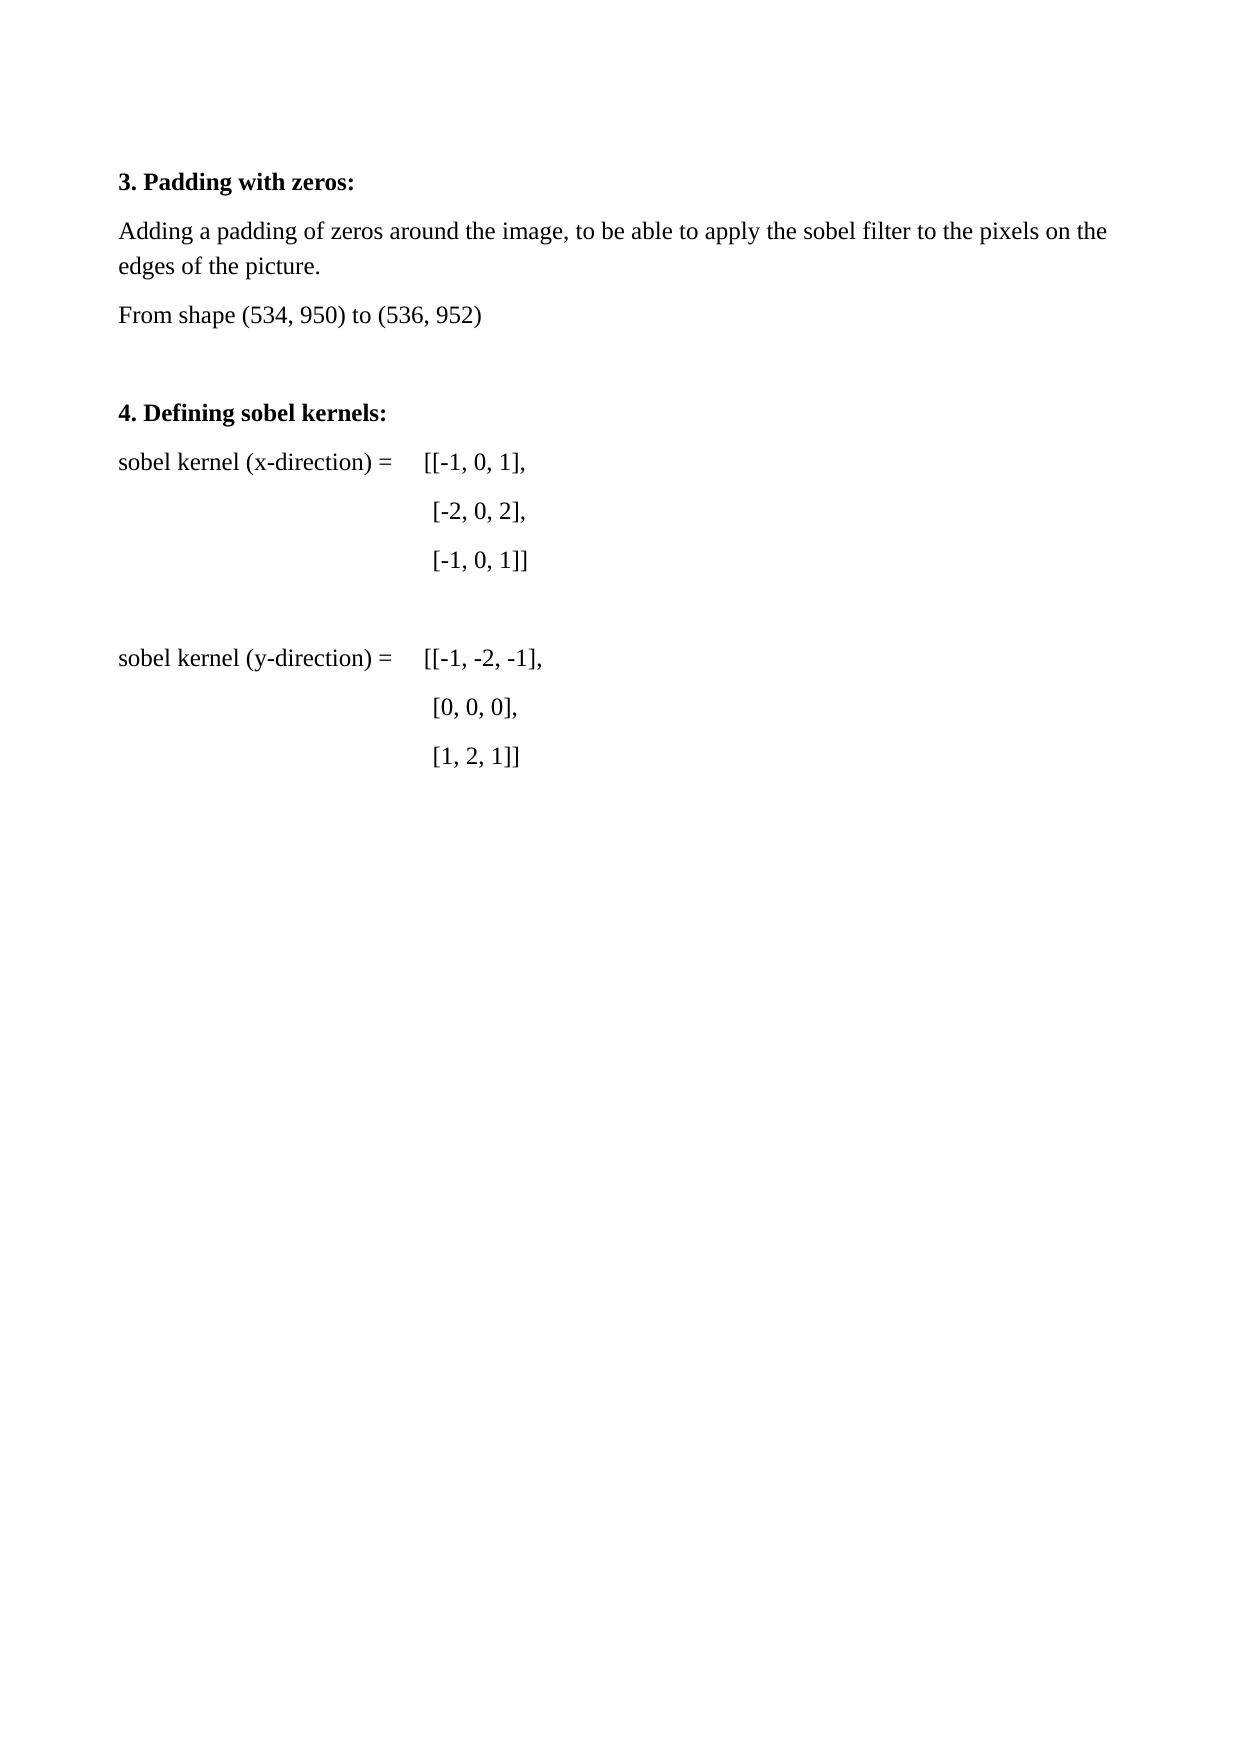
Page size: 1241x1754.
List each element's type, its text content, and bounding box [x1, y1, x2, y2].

text Adding a padding of zeros around the image, to be able to apply the sobel filter to the pixels on the edges of the picture. [118, 216, 1122, 279]
text [1, 2, 1]] [118, 741, 1122, 770]
text [-1, 0, 1]] [118, 545, 1122, 574]
text sobel kernel (x-direction) = [[-1, 0, 1], [118, 447, 1122, 476]
text [0, 0, 0], [118, 692, 1122, 721]
text [-2, 0, 2], [118, 496, 1122, 525]
text 4. Defining sobel kernels: [118, 398, 1122, 427]
text From shape (534, 950) to (536, 952) [118, 300, 1122, 328]
text sobel kernel (y-direction) = [[-1, -2, -1], [118, 643, 1122, 672]
text 3. Padding with zeros: [118, 167, 1122, 196]
